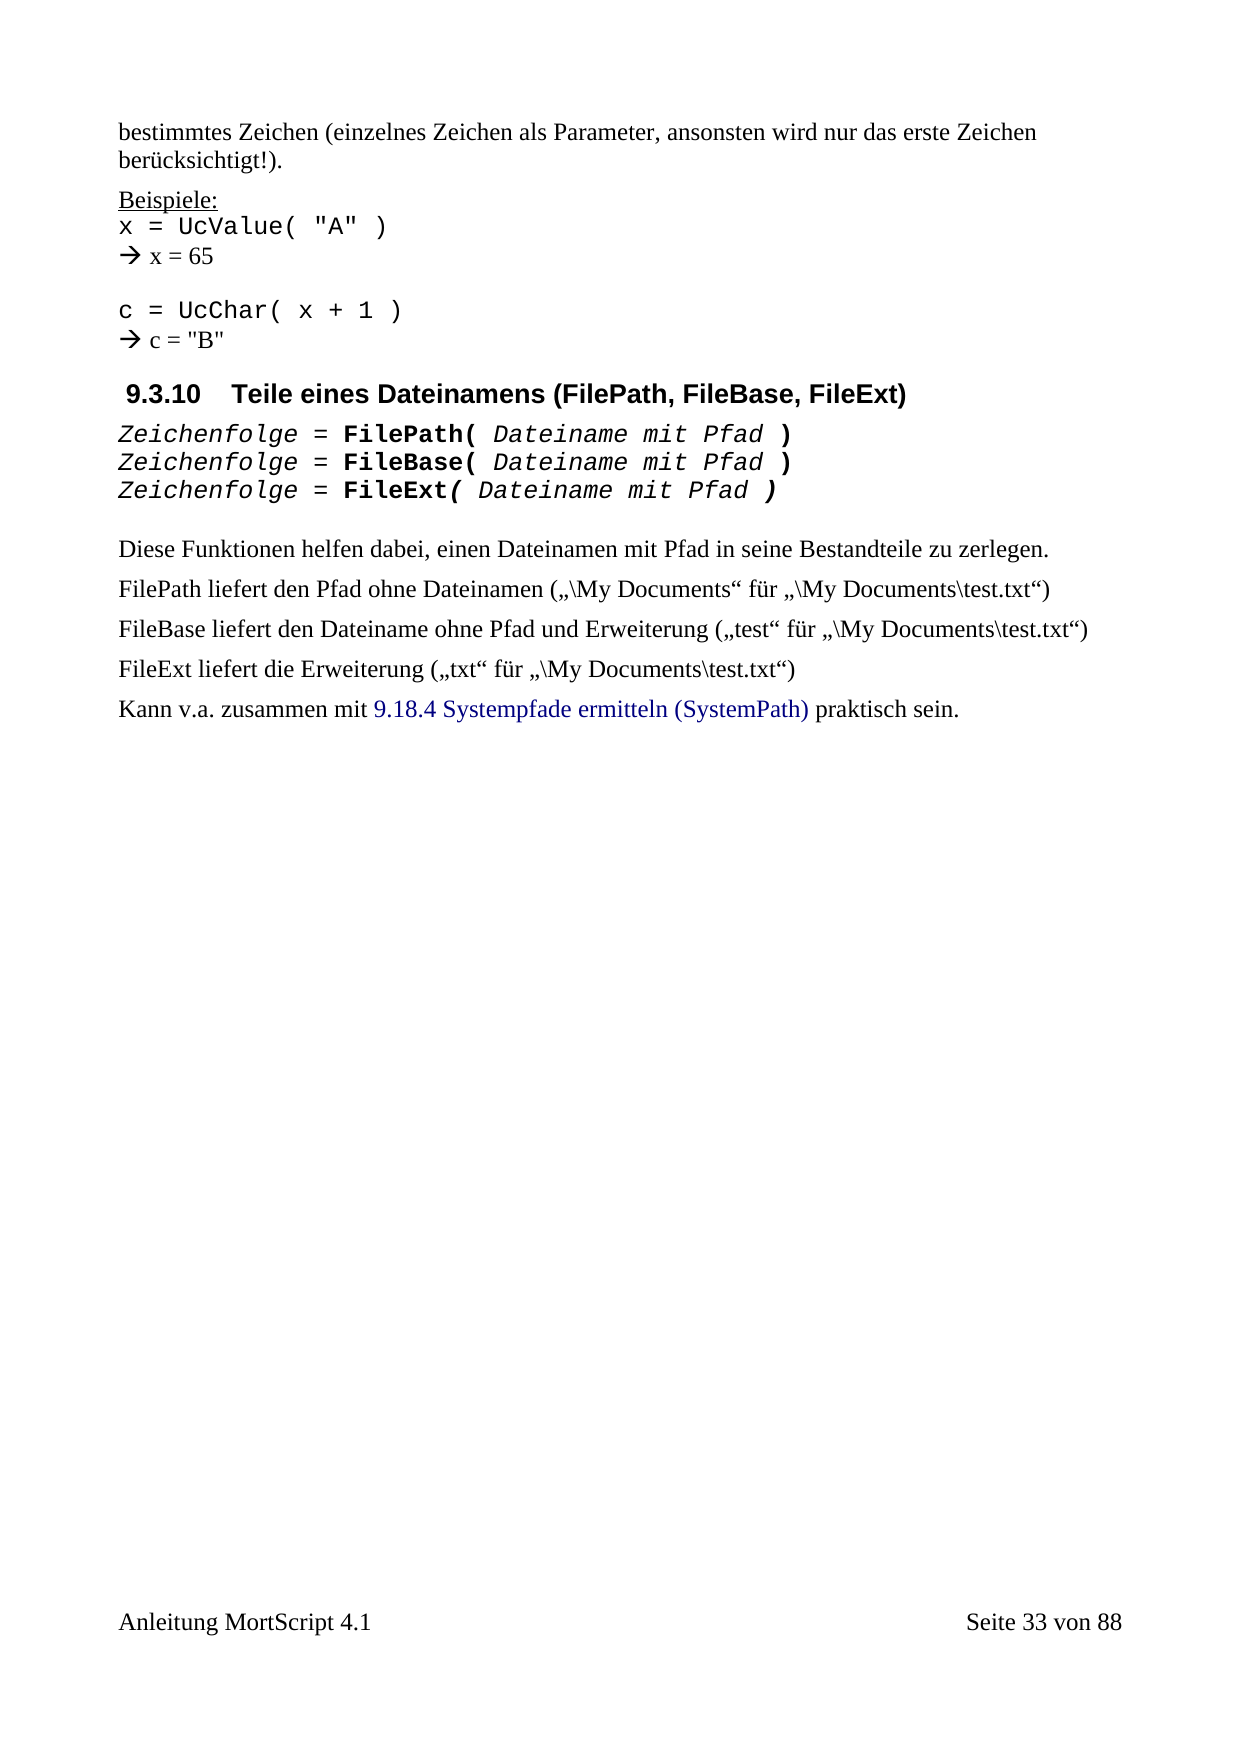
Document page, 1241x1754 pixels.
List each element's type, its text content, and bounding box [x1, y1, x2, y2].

text Zeichenfolge = FileBase( Dateiname mit Pfad ) [118, 450, 1122, 478]
text Diese Funktionen helfen dabei, einen Dateinamen mit Pfad in seine Bestandteile zu zerlegen. [118, 535, 1122, 562]
text c = UcChar( x + 1 ) [118, 297, 1122, 326]
text Zeichenfolge = FileExt( Dateiname mit Pfad ) [118, 478, 1122, 506]
text bestimmtes Zeichen (einzelnes Zeichen als Parameter, ansonsten wird nur das erste Zeichen berücksichtigt!). [118, 118, 1122, 173]
text Zeichenfolge = FilePath( Dateiname mit Pfad ) [118, 421, 1122, 450]
text x = UcValue( "A" ) [118, 214, 1122, 242]
subtitle Teile eines Dateinamens (FilePath, FileBase, FileExt) [118, 378, 1122, 409]
text FileBase liefert den Dateiname ohne Pfad und Erweiterung („test“ für „\My Documents\test.txt“) [118, 615, 1122, 643]
text  c = "B" [118, 326, 1122, 353]
text FilePath liefert den Pfad ohne Dateinamen („\My Documents“ für „\My Documents\test.txt“) [118, 575, 1122, 603]
text FileExt liefert die Erweiterung („txt“ für „\My Documents\test.txt“) [118, 655, 1122, 683]
text Kann v.a. zusammen mit 9.18.4 Systempfade ermitteln (SystemPath) praktisch sein. [118, 696, 1122, 723]
text  x = 65 [118, 242, 1122, 270]
text Beispiele: [118, 186, 1122, 214]
